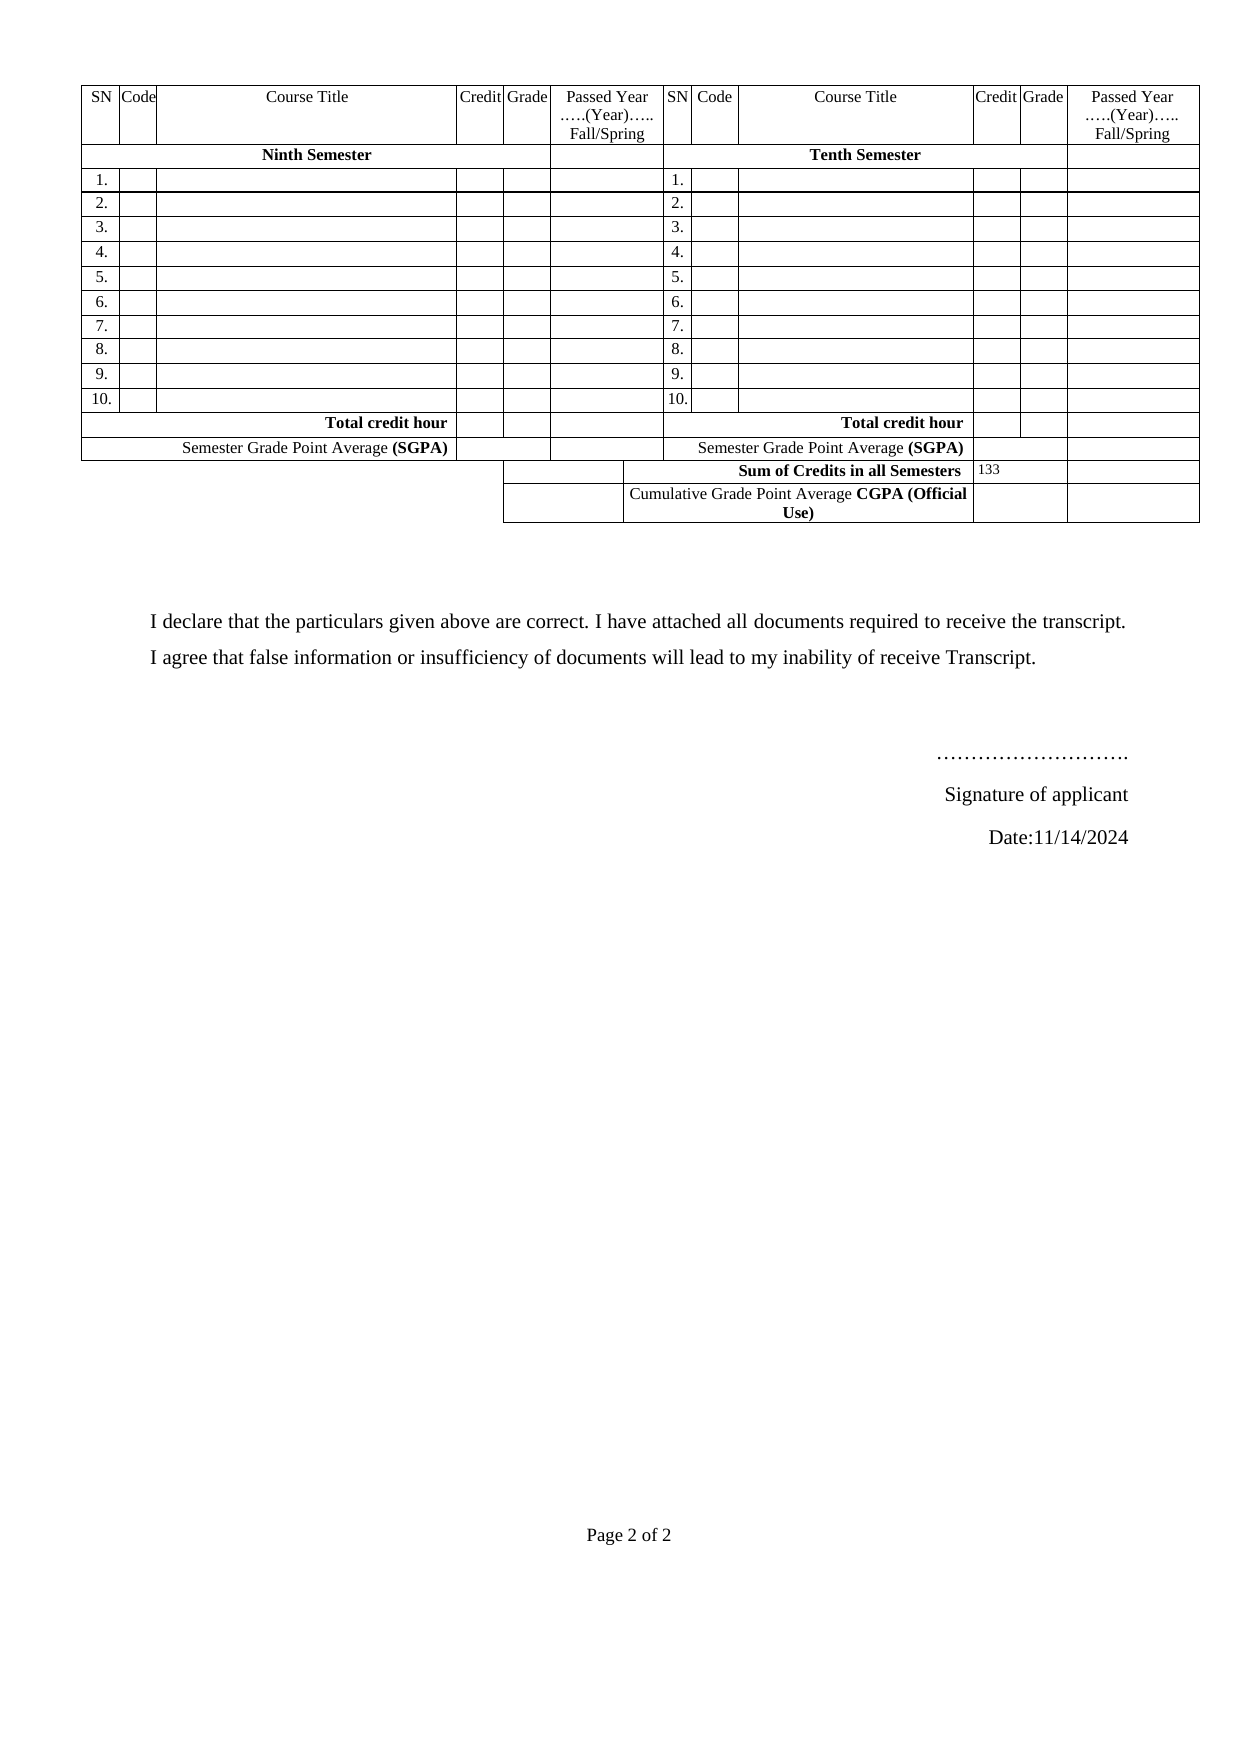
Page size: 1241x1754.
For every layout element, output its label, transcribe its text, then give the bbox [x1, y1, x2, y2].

table_cell [974, 242, 1020, 266]
table_cell Semester Grade Point Average (SGPA) [82, 438, 456, 460]
table_header SN [664, 86, 691, 144]
table_cell [739, 267, 973, 290]
table_cell [120, 193, 156, 216]
table_cell 7. [664, 316, 691, 338]
table_cell [457, 339, 503, 363]
table_cell [739, 169, 973, 191]
table_cell [1021, 413, 1067, 437]
table_cell 3. [664, 217, 691, 241]
table_cell [457, 193, 503, 216]
table_cell Cumulative Grade Point Average CGPA (Official Use) [624, 484, 973, 522]
table_cell [504, 389, 550, 412]
table_cell [504, 193, 550, 216]
table_cell [551, 242, 663, 266]
table_cell [739, 364, 973, 387]
table_cell 5. [664, 267, 691, 290]
table_cell [457, 316, 503, 338]
table_cell [120, 291, 156, 315]
table_cell [157, 389, 456, 412]
table_cell [551, 389, 663, 412]
table_cell [504, 339, 550, 363]
table_cell [692, 291, 738, 315]
table_cell 4. [82, 242, 119, 266]
table_cell [1068, 364, 1199, 387]
table_cell [974, 193, 1020, 216]
table_cell [974, 339, 1020, 363]
table_cell [1068, 461, 1199, 483]
table_header Code [692, 86, 738, 144]
table_cell 8. [664, 339, 691, 363]
table_cell 133 [974, 461, 1067, 483]
table_cell [692, 316, 738, 338]
table_cell [551, 316, 663, 338]
table_cell [692, 242, 738, 266]
table_cell [457, 267, 503, 290]
table_header Credit [974, 86, 1020, 144]
table_cell [1021, 316, 1067, 338]
table_cell [504, 217, 550, 241]
table_cell Tenth Semester [664, 145, 1067, 168]
table_cell [551, 438, 663, 460]
table_cell [974, 484, 1067, 522]
table_cell 3. [82, 217, 119, 241]
table_cell [551, 145, 663, 168]
table_cell [974, 169, 1020, 191]
table_cell [504, 461, 623, 483]
table_cell [974, 438, 1067, 460]
table_cell [551, 169, 663, 191]
table_cell [739, 291, 973, 315]
table_header Passed Year .….(Year)….. Fall/Spring [1068, 86, 1199, 144]
table_header Code [120, 86, 156, 144]
table_cell [1068, 169, 1199, 191]
table_cell [551, 267, 663, 290]
table_cell [457, 364, 503, 387]
table_cell 2. [664, 193, 691, 216]
table_cell [692, 339, 738, 363]
table_cell [157, 242, 456, 266]
table_cell [1068, 438, 1199, 460]
table_cell [1021, 217, 1067, 241]
table_cell [739, 217, 973, 241]
table_cell [120, 242, 156, 266]
table_cell 8. [82, 339, 119, 363]
table_header Course Title [157, 86, 456, 144]
table_cell [1021, 291, 1067, 315]
table_cell [1068, 145, 1199, 168]
table_header Credit [457, 86, 503, 144]
table_cell [692, 389, 738, 412]
table_cell [1068, 242, 1199, 266]
table_cell [1021, 193, 1067, 216]
table_cell [1068, 339, 1199, 363]
table_header Course Title [739, 86, 973, 144]
table_cell 1. [82, 169, 119, 191]
table_cell 9. [82, 364, 119, 387]
table_cell [1068, 316, 1199, 338]
table_cell [739, 316, 973, 338]
table_cell [1068, 193, 1199, 216]
table_cell Semester Grade Point Average (SGPA) [664, 438, 973, 460]
table_cell [1068, 389, 1199, 412]
table_cell [457, 389, 503, 412]
table_cell [551, 193, 663, 216]
table_cell [120, 364, 156, 387]
table_cell [157, 316, 456, 338]
table_cell [82, 461, 503, 522]
table_cell [692, 217, 738, 241]
table_header Grade [1021, 86, 1067, 144]
table_cell 2. [82, 193, 119, 216]
table_cell [120, 316, 156, 338]
table_cell 6. [664, 291, 691, 315]
table_cell [157, 364, 456, 387]
table_cell 10. [82, 389, 119, 412]
table_cell [551, 339, 663, 363]
table_cell [120, 339, 156, 363]
table_header Grade [504, 86, 550, 144]
table_cell [157, 267, 456, 290]
table_cell [120, 217, 156, 241]
table_cell [692, 169, 738, 191]
table_cell [974, 364, 1020, 387]
table_cell [692, 364, 738, 387]
table_cell [739, 389, 973, 412]
table_cell [974, 267, 1020, 290]
table_cell [1068, 484, 1199, 522]
table_cell [974, 291, 1020, 315]
table_cell [504, 364, 550, 387]
text Page 2 of 2 [411, 1524, 846, 1546]
table_cell 7. [82, 316, 119, 338]
table_cell [739, 193, 973, 216]
table_cell [1068, 413, 1199, 437]
table_cell [1068, 291, 1199, 315]
table_cell Total credit hour [664, 413, 973, 437]
table_cell [1068, 267, 1199, 290]
table_cell [551, 413, 663, 437]
table_cell [1021, 169, 1067, 191]
table_cell [551, 364, 663, 387]
table_cell Ninth Semester [82, 145, 550, 168]
table_cell [120, 267, 156, 290]
table_cell [457, 217, 503, 241]
table_cell [120, 169, 156, 191]
table_cell [1021, 242, 1067, 266]
table_cell [692, 267, 738, 290]
table_cell 1. [664, 169, 691, 191]
table_cell [157, 217, 456, 241]
table_cell [504, 267, 550, 290]
table_cell [739, 242, 973, 266]
table_cell [974, 389, 1020, 412]
table_cell [974, 316, 1020, 338]
table_cell [1021, 389, 1067, 412]
table_cell [457, 291, 503, 315]
table_cell 10. [664, 389, 691, 412]
table_cell [457, 169, 503, 191]
table_cell [157, 193, 456, 216]
table_cell [692, 193, 738, 216]
table_cell [504, 242, 550, 266]
table_cell [1068, 217, 1199, 241]
table_cell [157, 339, 456, 363]
table_cell 9. [664, 364, 691, 387]
text I declare that the particulars given above are correct. I have attached all documents required to receive the transcript. I agree that false information or insufficiency of documents will lead to my inability of receive Transcript. [150, 609, 1130, 669]
table_header Passed Year .….(Year)….. Fall/Spring [551, 86, 663, 144]
text ………………………. Signature of applicant Date:11/14/2024 [916, 740, 1128, 849]
table_cell [457, 438, 550, 460]
table_cell [457, 413, 503, 437]
table_cell Sum of Credits in all Semesters [624, 461, 973, 483]
table_cell [551, 217, 663, 241]
table_cell [504, 316, 550, 338]
table_cell [157, 169, 456, 191]
table_cell [504, 291, 550, 315]
table_cell [157, 291, 456, 315]
table_cell [457, 242, 503, 266]
table_cell 4. [664, 242, 691, 266]
table_cell [739, 339, 973, 363]
table_cell [1021, 364, 1067, 387]
table_cell [120, 389, 156, 412]
table_cell [1021, 339, 1067, 363]
table_cell [504, 413, 550, 437]
table_cell 5. [82, 267, 119, 290]
table_cell [974, 217, 1020, 241]
table_header SN [82, 86, 119, 144]
table_cell [504, 484, 623, 522]
table_cell Total credit hour [82, 413, 456, 437]
table_cell [551, 291, 663, 315]
table_cell 6. [82, 291, 119, 315]
table_cell [974, 413, 1020, 437]
table_cell [1021, 267, 1067, 290]
table_cell [504, 169, 550, 191]
